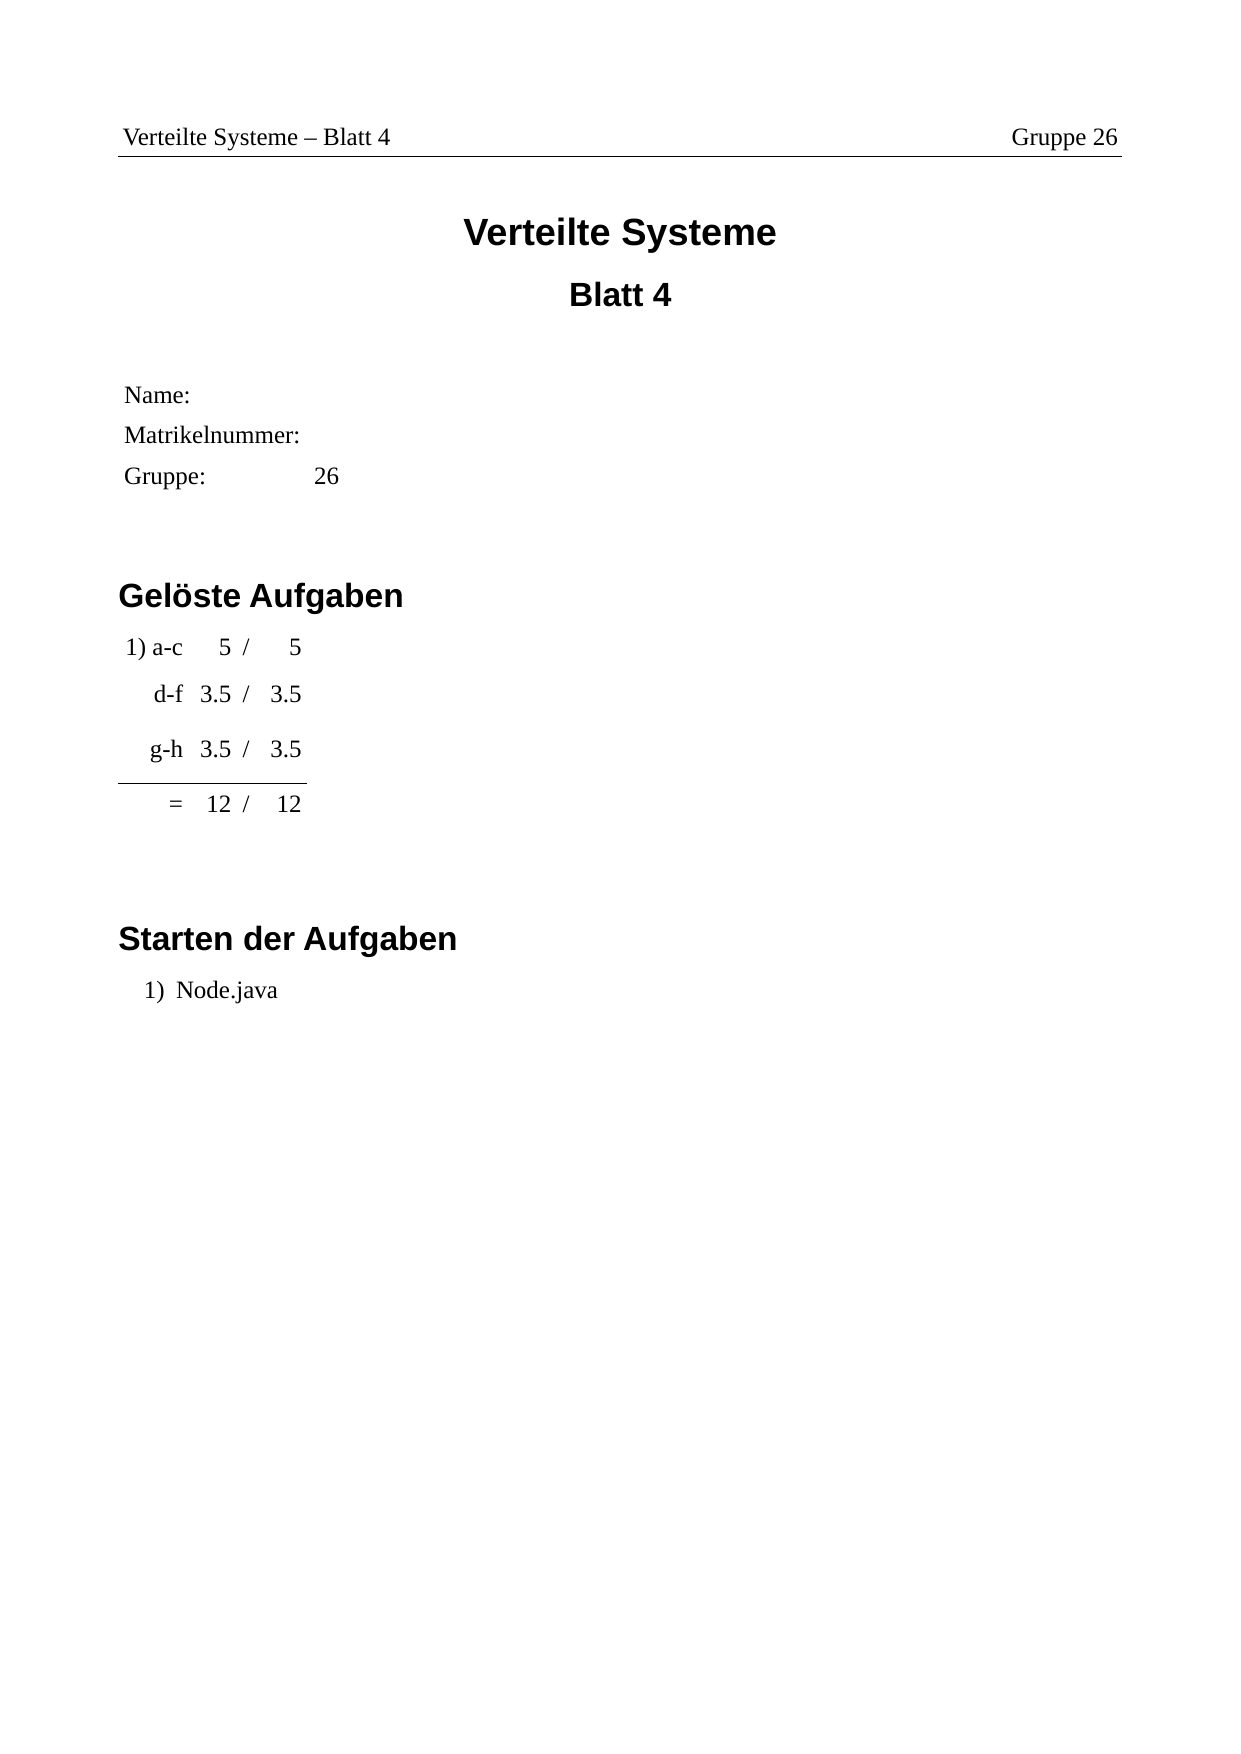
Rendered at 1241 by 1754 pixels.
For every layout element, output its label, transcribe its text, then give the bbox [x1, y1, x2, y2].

table_cell = [118, 784, 188, 838]
subtitle Blatt 4 [118, 274, 1122, 313]
table_cell 3,5 [254, 674, 307, 728]
table_cell / [237, 784, 253, 838]
table_cell 12 [189, 784, 237, 838]
table_cell 3,5 [189, 674, 237, 728]
table_header 5 [254, 627, 307, 674]
table_cell 3,5 [189, 729, 237, 783]
table_header 1) [118, 970, 170, 1010]
table_cell Gruppe: [118, 455, 308, 495]
table_cell Matrikelnummer: [118, 415, 308, 455]
table_cell / [237, 729, 253, 783]
table_cell 3,5 [254, 729, 307, 783]
table_cell 12 [254, 784, 307, 838]
subtitle Starten der Aufgaben [118, 918, 1122, 957]
table_header Node.java [170, 970, 672, 1010]
table_cell d-f [118, 674, 188, 728]
table_cell 26 [308, 455, 1122, 495]
table_cell g-h [118, 729, 188, 783]
table_header Name: [118, 375, 308, 415]
subtitle Verteilte Systeme [118, 210, 1122, 254]
subtitle Gelöste Aufgaben [118, 576, 1122, 614]
table_cell / [237, 674, 253, 728]
table_header [308, 375, 1122, 415]
table_header / [237, 627, 253, 674]
table_header 1) a-c [118, 627, 188, 674]
table_header 5 [189, 627, 237, 674]
table_cell [308, 415, 1122, 455]
